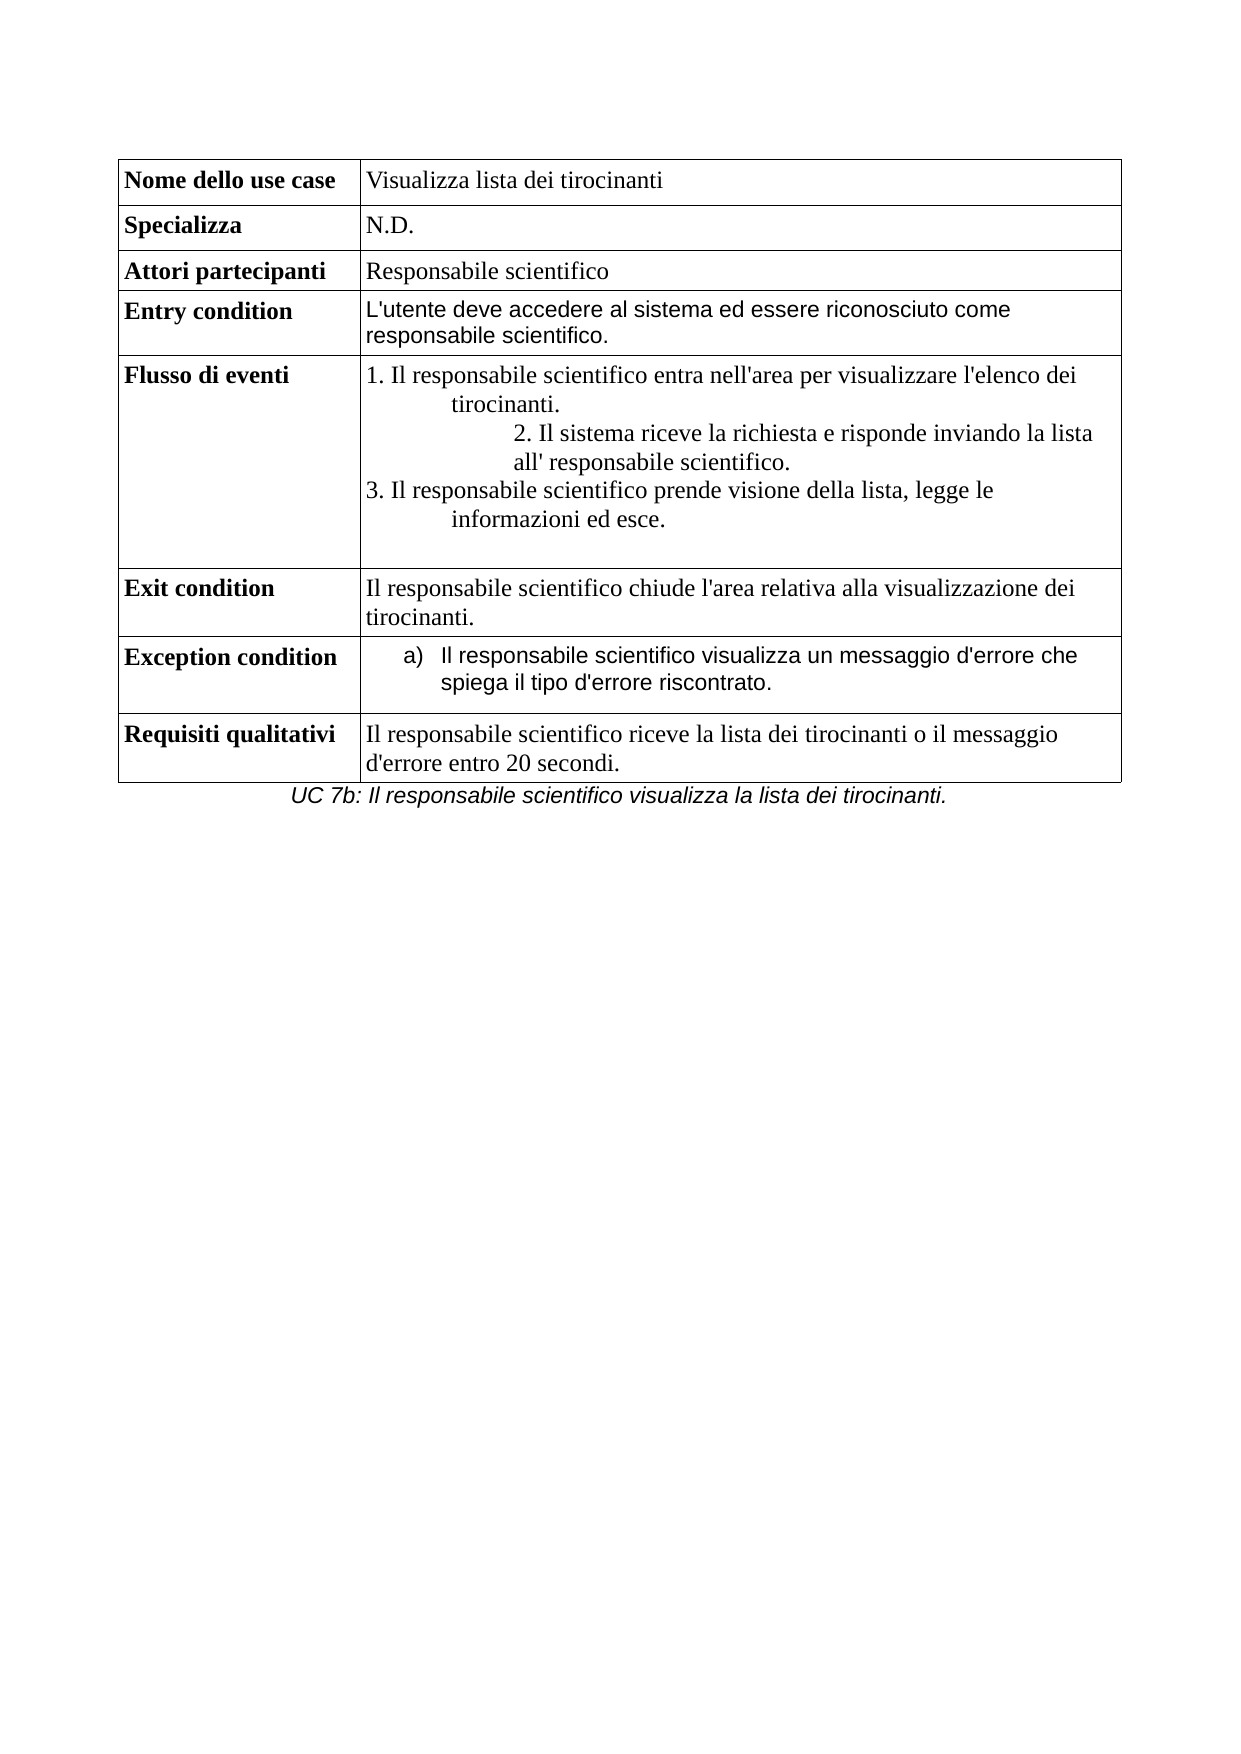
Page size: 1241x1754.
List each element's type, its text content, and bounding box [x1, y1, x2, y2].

table_cell Il responsabile scientifico entra nell'area per visualizzare l'elenco dei tirocinanti. Il sistema riceve la richiesta e risponde inviando la lista all' responsabile scientifico. Il responsabile scientifico prende visione della lista, legge le informazioni ed esce. [361, 356, 1121, 567]
table_header Visualizza lista dei tirocinanti [361, 160, 1121, 205]
table_cell Il responsabile scientifico visualizza un messaggio d'errore che spiega il tipo d'errore riscontrato. [361, 637, 1121, 713]
table_cell Flusso di eventi [119, 356, 360, 567]
table_cell Exit condition [119, 569, 360, 636]
table_cell Responsabile scientifico [361, 251, 1121, 290]
table_cell Il responsabile scientifico chiude l'area relativa alla visualizzazione dei tirocinanti. [361, 569, 1121, 636]
table_cell Attori partecipanti [119, 251, 360, 290]
table_cell Specializza [119, 206, 360, 250]
table_cell Il responsabile scientifico riceve la lista dei tirocinanti o il messaggio d'errore entro 20 secondi. [361, 714, 1121, 782]
text UC 7b: Il responsabile scientifico visualizza la lista dei tirocinanti. [118, 782, 1122, 808]
table_header Nome dello use case [119, 160, 360, 205]
table_cell L'utente deve accedere al sistema ed essere riconosciuto come responsabile scientifico. [361, 291, 1121, 354]
table_cell Exception condition [119, 637, 360, 713]
table_cell Requisiti qualitativi [119, 714, 360, 782]
table_cell N.D. [361, 206, 1121, 250]
table_cell Entry condition [119, 291, 360, 354]
